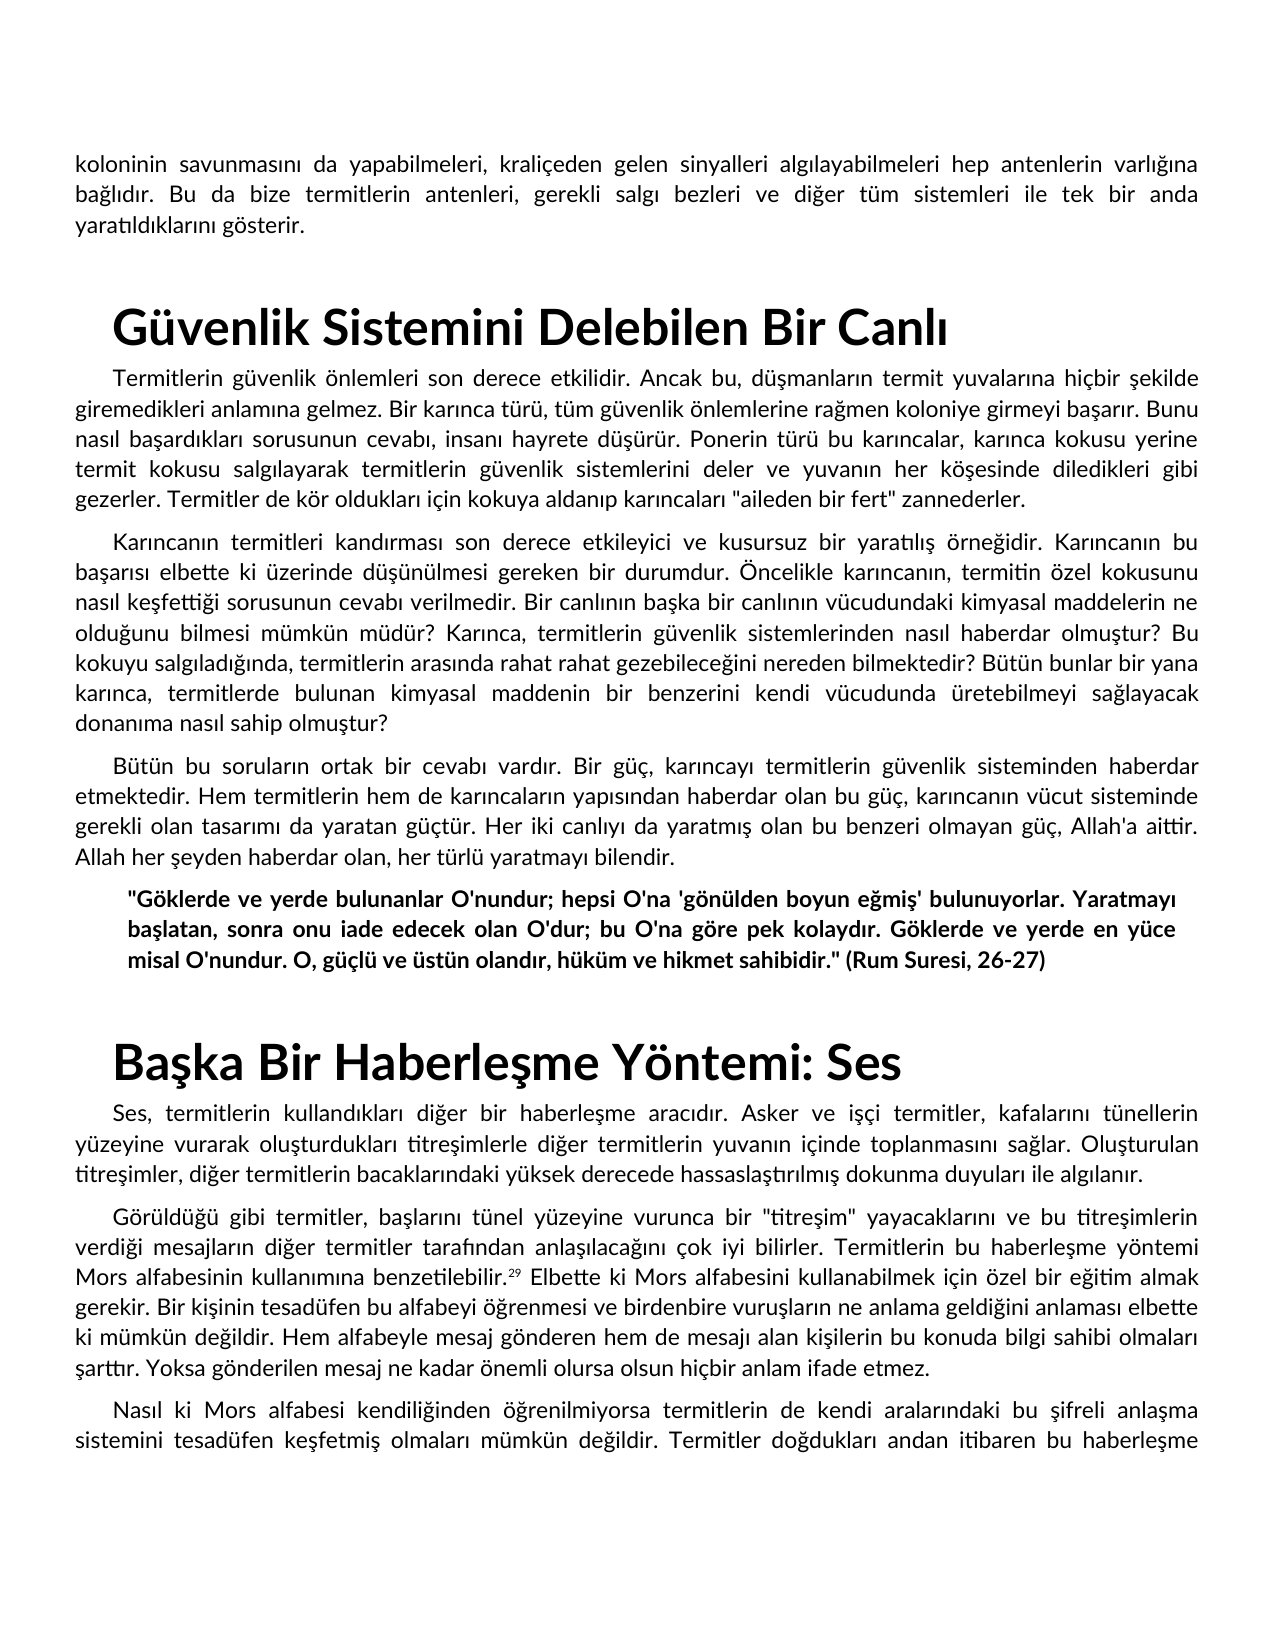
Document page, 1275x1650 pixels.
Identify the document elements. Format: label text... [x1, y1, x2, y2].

subtitle Güvenlik Sistemini Delebilen Bir Canlı [112, 296, 1200, 356]
text koloninin savunmasını da yapabilmeleri, kraliçeden gelen sinyalleri algılayabilmeleri hep antenlerin varlığına bağlıdır. Bu da bize termitlerin antenleri, gerekli salgı bezleri ve diğer tüm sistemleri ile tek bir anda yaratıldıklarını gösterir. [75, 150, 1200, 238]
subtitle Başka Bir Haberleşme Yöntemi: Ses [112, 1031, 1200, 1091]
text Termitlerin güvenlik önlemleri son derece etkilidir. Ancak bu, düşmanların termit yuvalarına hiçbir şekilde giremedikleri anlamına gelmez. Bir karınca türü, tüm güvenlik önlemlerine rağmen koloniye girmeyi başarır. Bunu nasıl başardıkları sorusunun cevabı, insanı hayrete düşürür. Ponerin türü bu karıncalar, karınca kokusu yerine termit kokusu salgılayarak termitlerin güvenlik sistemlerini deler ve yuvanın her köşesinde diledikleri gibi gezerler. Termitler de kör oldukları için kokuya aldanıp karıncaları "aileden bir fert" zannederler. [75, 364, 1200, 512]
text Bütün bu soruların ortak bir cevabı vardır. Bir güç, karıncayı termitlerin güvenlik sisteminden haberdar etmektedir. Hem termitlerin hem de karıncaların yapısından haberdar olan bu güç, karıncanın vücut sisteminde gerekli olan tasarımı da yaratan güçtür. Her iki canlıyı da yaratmış olan bu benzeri olmayan güç, Allah'a aittir. Allah her şeyden haberdar olan, her türlü yaratmayı bilendir. [75, 752, 1200, 870]
text Karıncanın termitleri kandırması son derece etkileyici ve kusursuz bir yaratılış örneğidir. Karıncanın bu başarısı elbette ki üzerinde düşünülmesi gereken bir durumdur. Öncelikle karıncanın, termitin özel kokusunu nasıl keşfettiği sorusunun cevabı verilmedir. Bir canlının başka bir canlının vücudundaki kimyasal maddelerin ne olduğunu bilmesi mümkün müdür? Karınca, termitlerin güvenlik sistemlerinden nasıl haberdar olmuştur? Bu kokuyu salgıladığında, termitlerin arasında rahat rahat gezebileceğini nereden bilmektedir? Bütün bunlar bir yana karınca, termitlerde bulunan kimyasal maddenin bir benzerini kendi vücudunda üretebilmeyi sağlayacak donanıma nasıl sahip olmuştur? [75, 528, 1200, 736]
text "Göklerde ve yerde bulunanlar O'nundur; hepsi O'na 'gönülden boyun eğmiş' bulunuyorlar. Yaratmayı başlatan, sonra onu iade edecek olan O'dur; bu O'na göre pek kolaydır. Göklerde ve yerde en yüce misal O'nundur. O, güçlü ve üstün olandır, hüküm ve hikmet sahibidir." (Rum Suresi, 26-27) [127, 885, 1177, 973]
text Ses, termitlerin kullandıkları diğer bir haberleşme aracıdır. Asker ve işçi termitler, kafalarını tünellerin yüzeyine vurarak oluşturdukları titreşimlerle diğer termitlerin yuvanın içinde toplanmasını sağlar. Oluşturulan titreşimler, diğer termitlerin bacaklarındaki yüksek derecede hassaslaştırılmış dokunma duyuları ile algılanır. [75, 1099, 1200, 1187]
text Görüldüğü gibi termitler, başlarını tünel yüzeyine vurunca bir "titreşim" yayacaklarını ve bu titreşimlerin verdiği mesajların diğer termitler tarafından anlaşılacağını çok iyi bilirler. Termitlerin bu haberleşme yöntemi Mors alfabesinin kullanımına benzetilebilir.29 Elbette ki Mors alfabesini kullanabilmek için özel bir eğitim almak gerekir. Bir kişinin tesadüfen bu alfabeyi öğrenmesi ve birdenbire vuruşların ne anlama geldiğini anlaması elbette ki mümkün değildir. Hem alfabeyle mesaj gönderen hem de mesajı alan kişilerin bu konuda bilgi sahibi olmaları şarttır. Yoksa gönderilen mesaj ne kadar önemli olursa olsun hiçbir anlam ifade etmez. [75, 1202, 1200, 1381]
text Nasıl ki Mors alfabesi kendiliğinden öğrenilmiyorsa termitlerin de kendi aralarındaki bu şifreli anlaşma sistemini tesadüfen keşfetmiş olmaları mümkün değildir. Termitler doğdukları andan itibaren bu haberleşme [75, 1396, 1200, 1454]
